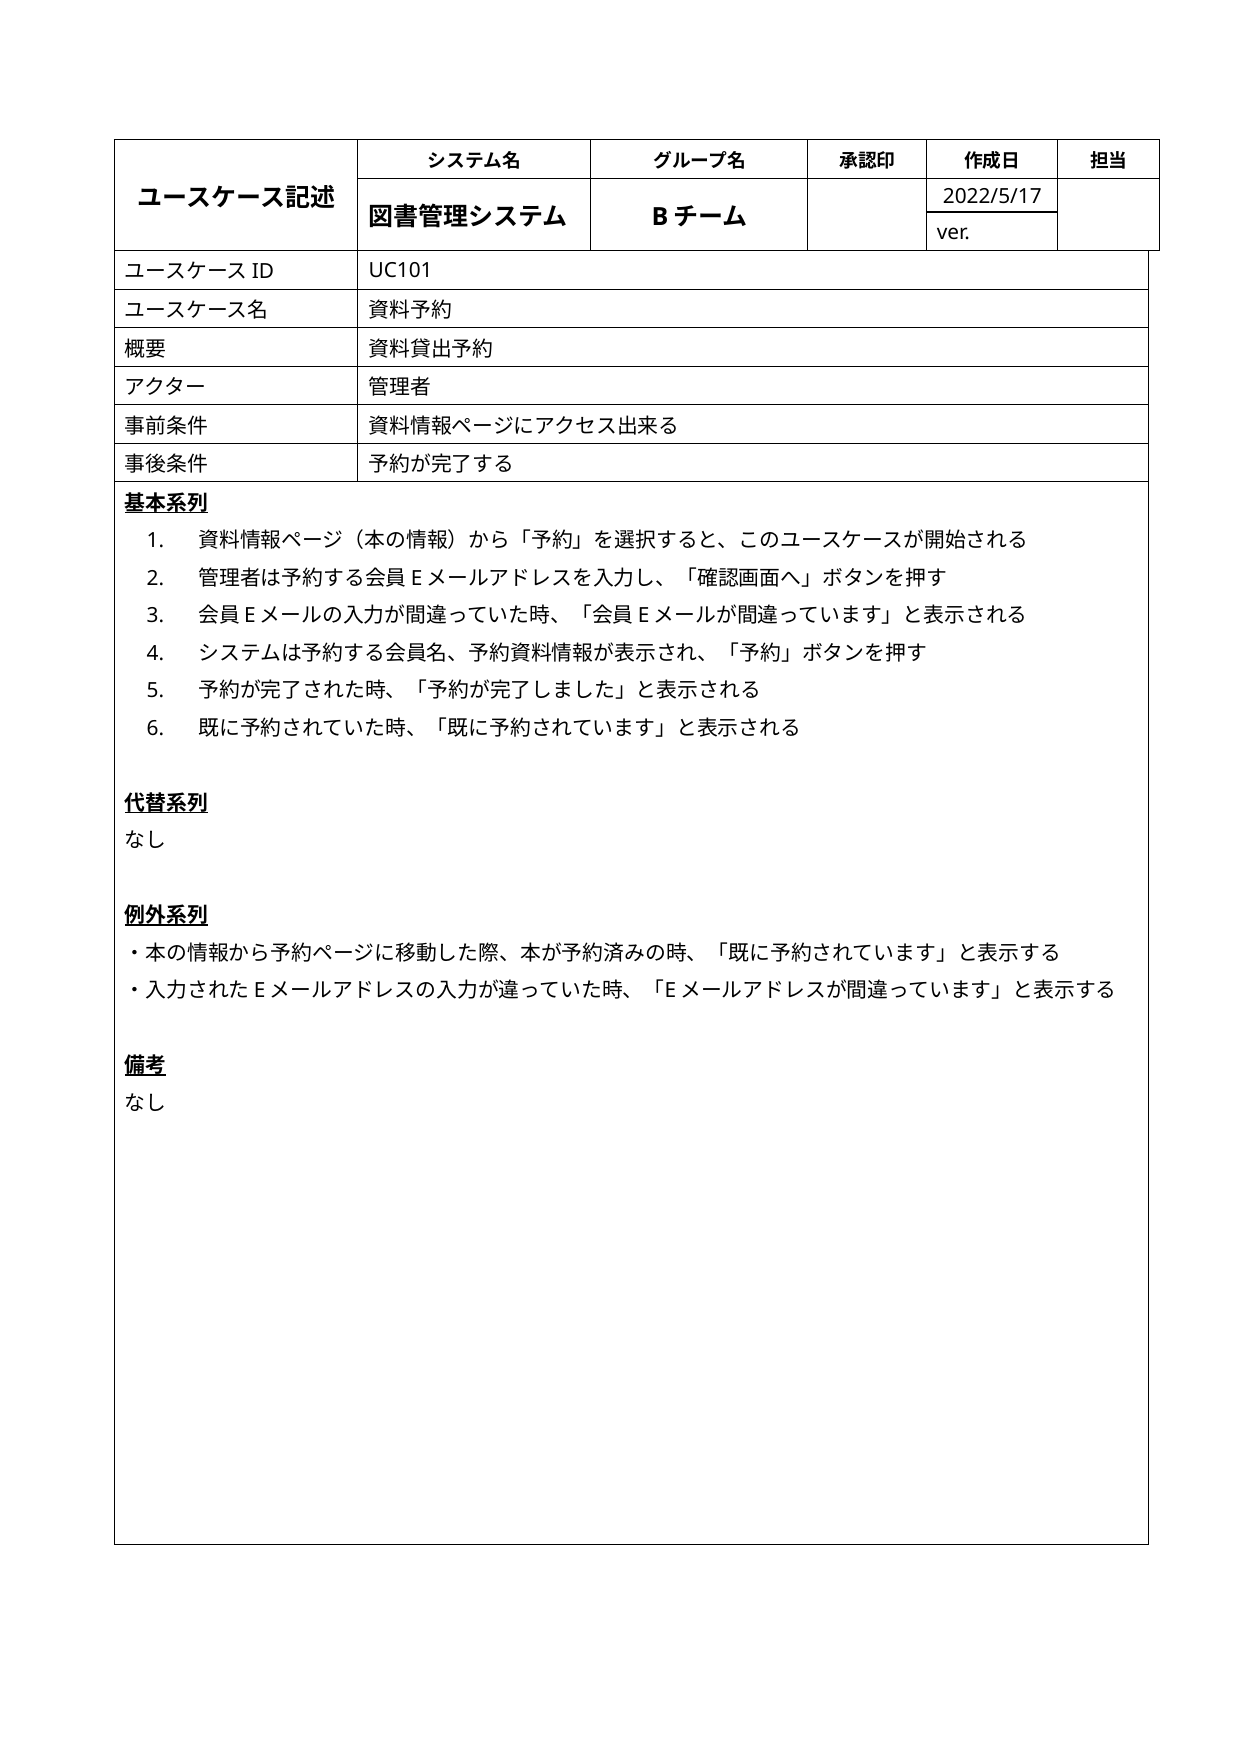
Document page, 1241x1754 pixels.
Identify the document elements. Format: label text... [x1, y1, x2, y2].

table_header ユースケース記述 [115, 140, 357, 250]
table_cell Bチーム [591, 179, 807, 250]
table_cell ver. [927, 213, 1057, 250]
table_cell [1149, 289, 1159, 327]
table_cell 図書管理システム [358, 179, 590, 250]
table_cell ユースケースID [115, 251, 357, 288]
table_cell 基本系列 資料情報ページ（本の情報）から「予約」を選択すると、このユースケースが開始される 管理者は予約する会員Eメールアドレスを入力し、「確認画面へ」ボタンを押す 会員Eメールの入力が間違っていた時、「会員Eメールが間違っています」と表示される システムは予約する会員名、予約資料情報が表示され、「予約」ボタンを押す 予約が完了された時、「予約が完了しました」と表示される 既に予約されていた時、「既に予約されています」と表示される 代替系列 なし 例外系列 ・本の情報から予約ページに移動した際、本が予約済みの時、「既に予約されています」と表示する ・入力されたEメールアドレスの入力が違っていた時、「Eメールアドレスが間違っています」と表示する 備考 なし [115, 482, 1148, 1544]
table_cell 資料貸出予約 [358, 328, 1148, 366]
table_header 作成日 [927, 140, 1057, 178]
table_cell UC101 [358, 251, 1148, 288]
table_cell [808, 179, 926, 250]
table_cell 概要 [115, 328, 357, 366]
table_cell [1058, 179, 1159, 250]
table_header グループ名 [591, 140, 807, 178]
table_cell アクター [115, 367, 357, 404]
table_cell [1149, 481, 1159, 1544]
table_cell 資料情報ページにアクセス出来る [358, 405, 1148, 443]
table_header 担当 [1058, 140, 1159, 178]
table_cell 事後条件 [115, 444, 357, 481]
table_header 承認印 [808, 140, 926, 178]
table_cell 資料予約 [358, 290, 1148, 327]
table_cell [1149, 443, 1159, 481]
table_cell 2022/5/17 [927, 179, 1057, 211]
table_header システム名 [358, 140, 590, 178]
table_cell 事前条件 [115, 405, 357, 443]
table_cell [1149, 251, 1159, 288]
table_cell [1149, 366, 1159, 404]
table_cell 管理者 [358, 367, 1148, 404]
table_cell [1149, 327, 1159, 366]
table_cell 予約が完了する [358, 444, 1148, 481]
table_cell ユースケース名 [115, 290, 357, 327]
table_cell [1149, 404, 1159, 443]
